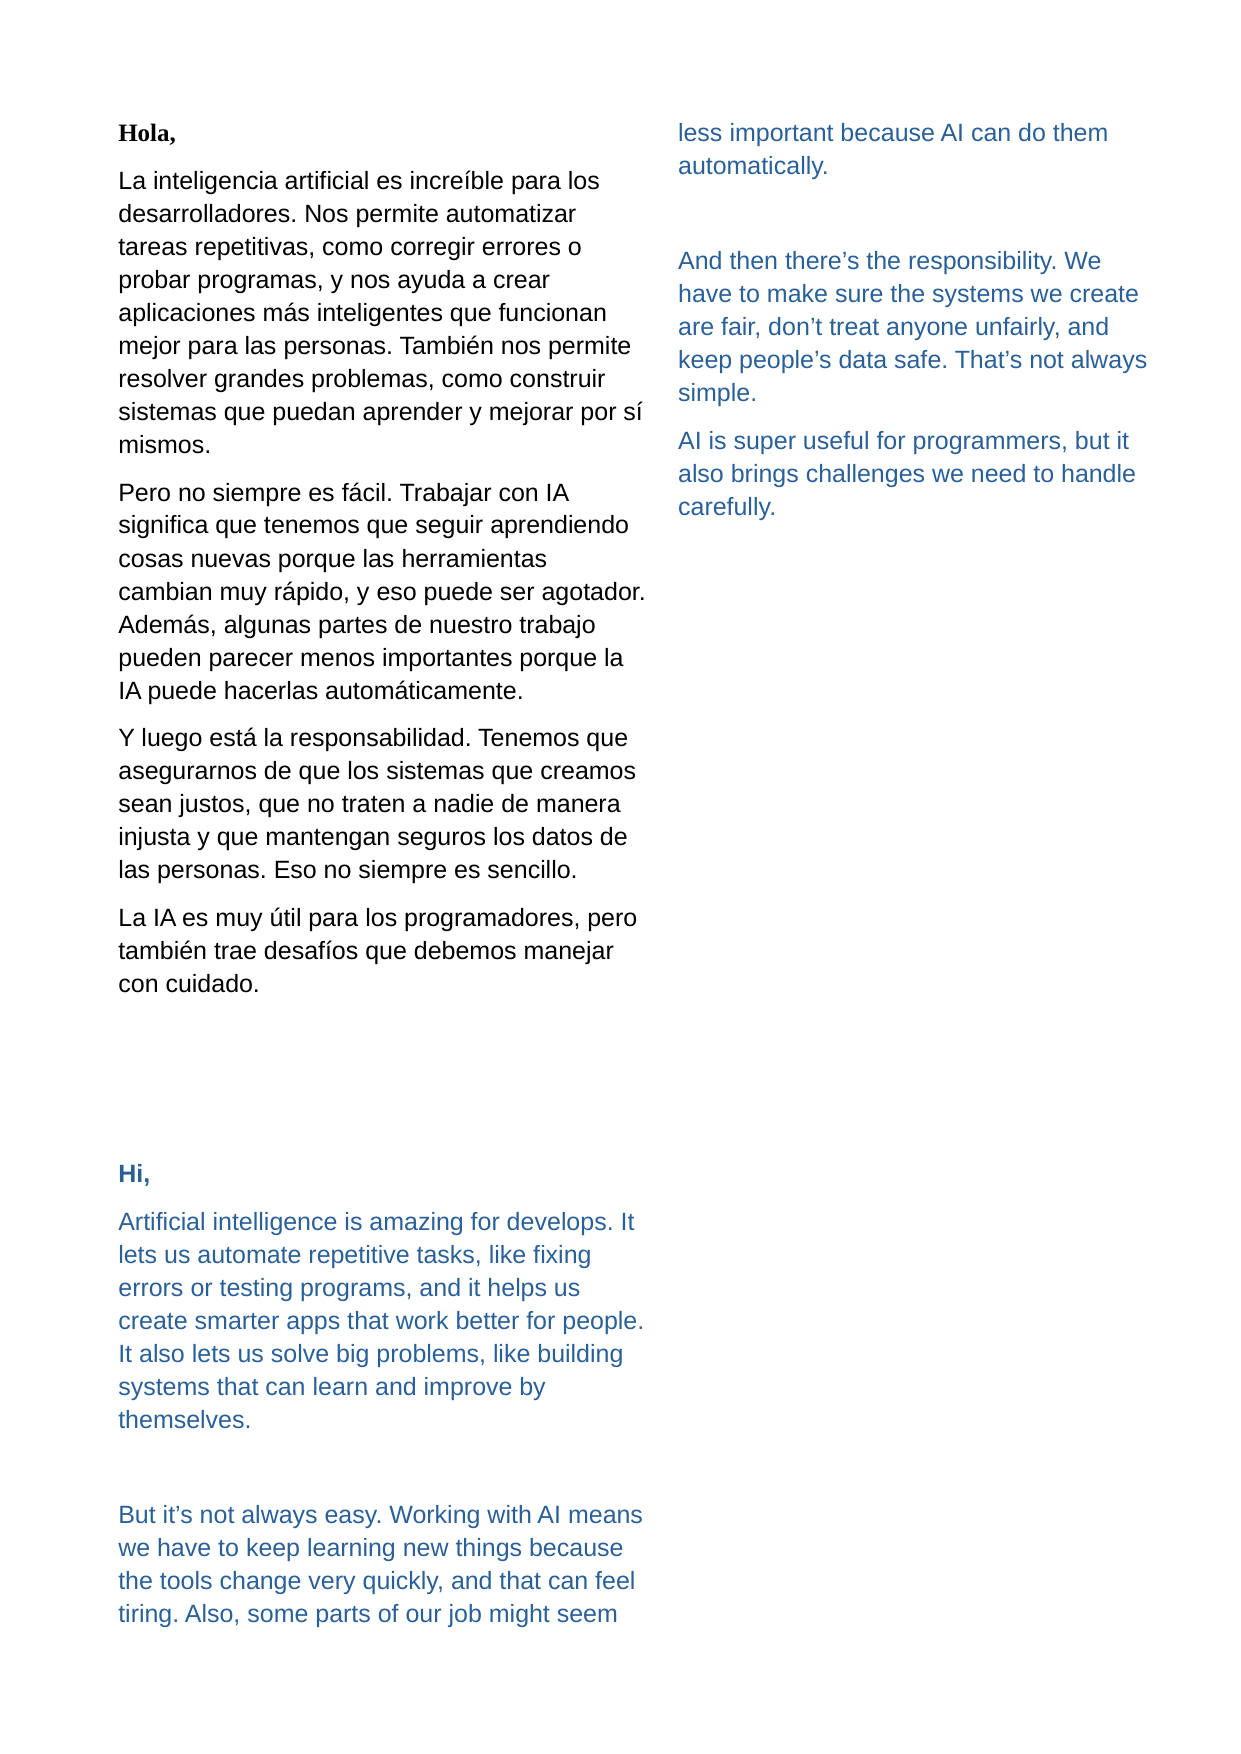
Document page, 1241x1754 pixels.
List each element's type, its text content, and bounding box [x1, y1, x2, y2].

text Hola, [118, 118, 648, 147]
text AI is super useful for programmers, but it also brings challenges we need to handle carefully. [678, 426, 1160, 521]
text La IA es muy útil para los programadores, pero también trae desafíos que debemos manejar con cuidado. [118, 903, 648, 998]
text less important because AI can do them automatically. [678, 118, 1160, 180]
text Hi, [118, 1159, 648, 1188]
text Pero no siempre es fácil. Trabajar con IA significa que tenemos que seguir aprendiendo cosas nuevas porque las herramientas cambian muy rápido, y eso puede ser agotador. Además, algunas partes de nuestro trabajo pueden parecer menos importantes porque la IA puede hacerlas automáticamente. [118, 477, 648, 704]
text And then there’s the responsibility. We have to make sure the systems we create are fair, don’t treat anyone unfairly, and keep people’s data safe. That’s not always simple. [678, 246, 1160, 407]
text Artificial intelligence is amazing for develops. It lets us automate repetitive tasks, like fixing errors or testing programs, and it helps us create smarter apps that work better for people. It also lets us solve big problems, like building systems that can learn and improve by themselves. [118, 1207, 648, 1434]
text Y luego está la responsabilidad. Tenemos que asegurarnos de que los sistemas que creamos sean justos, que no traten a nadie de manera injusta y que mantengan seguros los datos de las personas. Eso no siempre es sencillo. [118, 723, 648, 884]
text But it’s not always easy. Working with AI means we have to keep learning new things because the tools change very quickly, and that can feel tiring. Also, some parts of our job might seem [118, 1500, 648, 1628]
text La inteligencia artificial es increíble para los desarrolladores. Nos permite automatizar tareas repetitivas, como corregir errores o probar programas, y nos ayuda a crear aplicaciones más inteligentes que funcionan mejor para las personas. También nos permite resolver grandes problemas, como construir sistemas que puedan aprender y mejorar por sí mismos. [118, 166, 648, 459]
